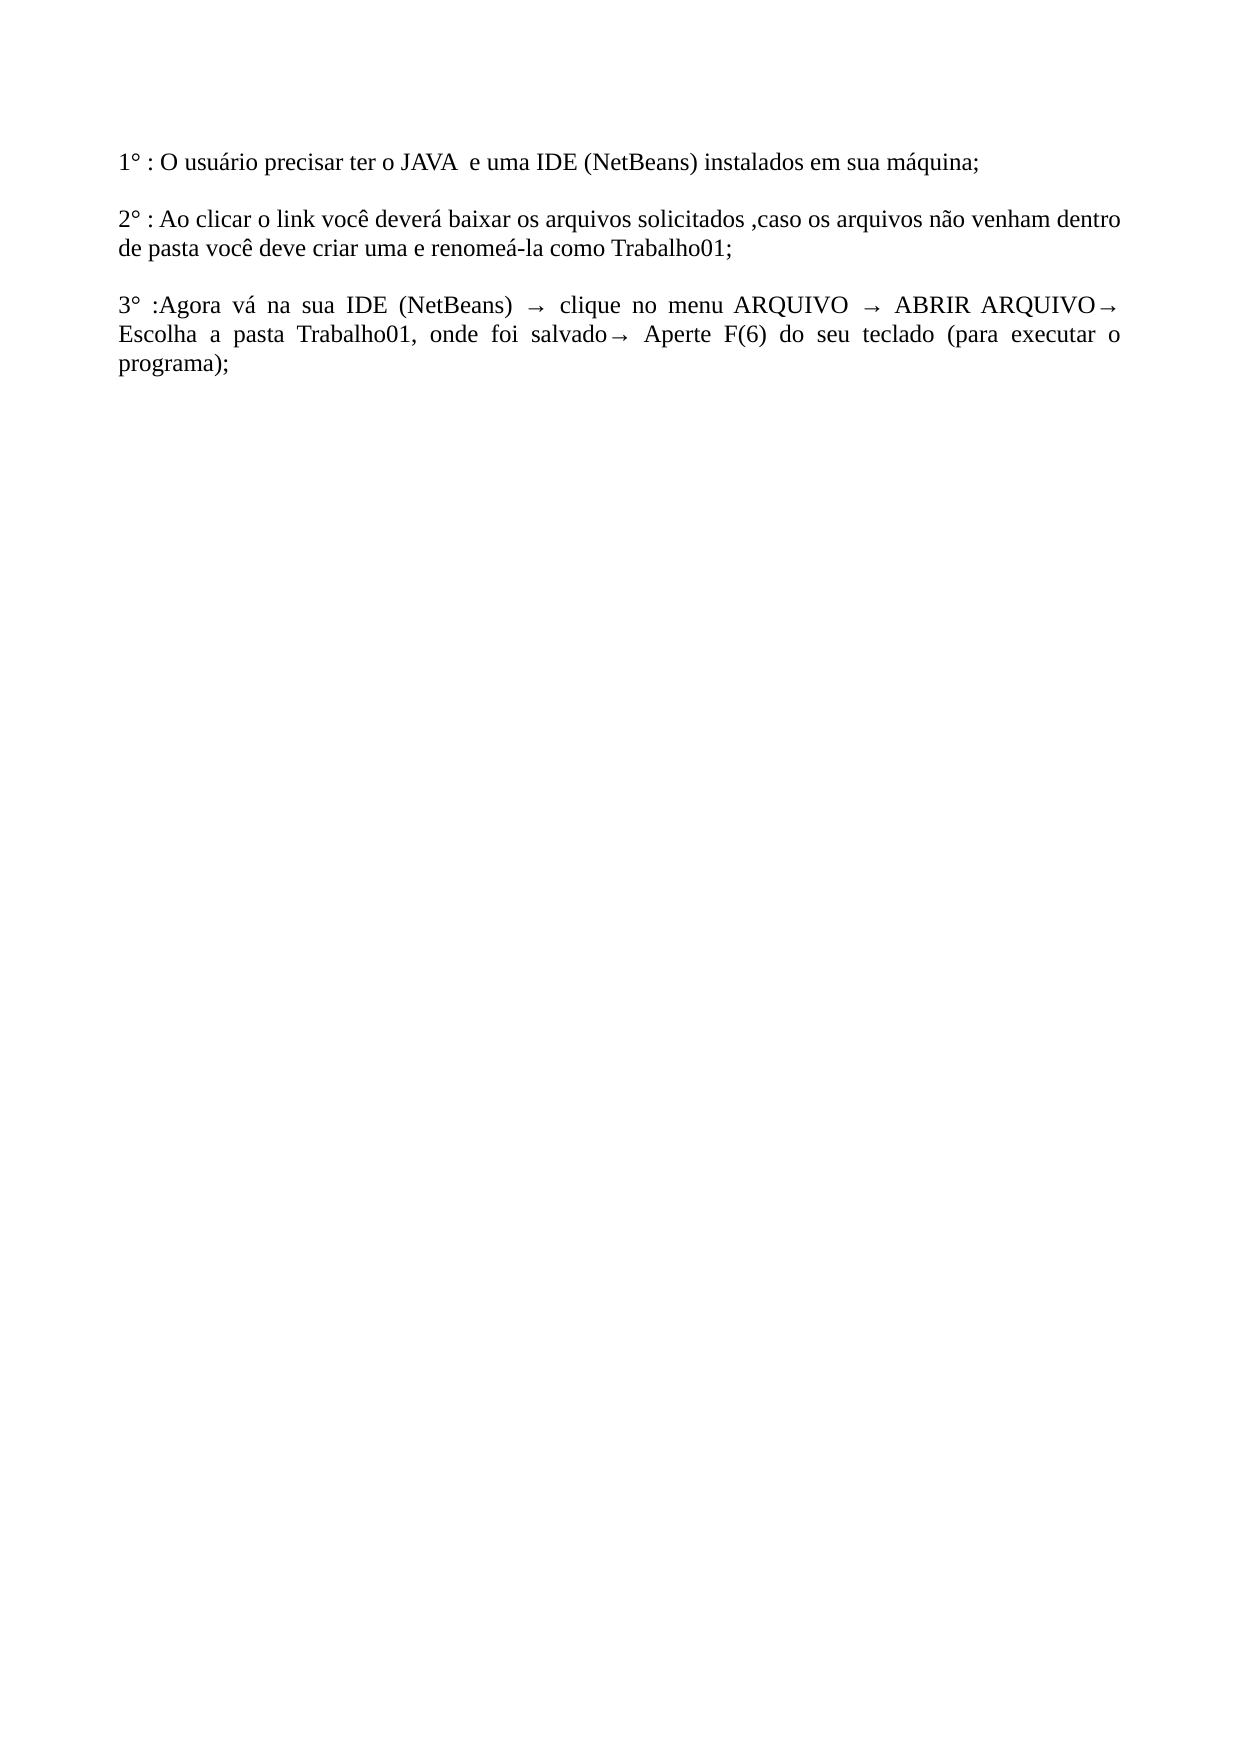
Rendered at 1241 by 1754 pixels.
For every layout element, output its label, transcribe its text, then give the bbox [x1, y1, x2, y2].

text 1° : O usuário precisar ter o JAVA e uma IDE (NetBeans) instalados em sua máquina; [118, 147, 1122, 176]
text 3° :Agora vá na sua IDE (NetBeans) → clique no menu ARQUIVO → ABRIR ARQUIVO→ Escolha a pasta Trabalho01, onde foi salvado→ Aperte F(6) do seu teclado (para executar o programa); [118, 291, 1122, 377]
text 2° : Ao clicar o link você deverá baixar os arquivos solicitados ,caso os arquivos não venham dentro de pasta você deve criar uma e renomeá-la como Trabalho01; [118, 204, 1122, 262]
